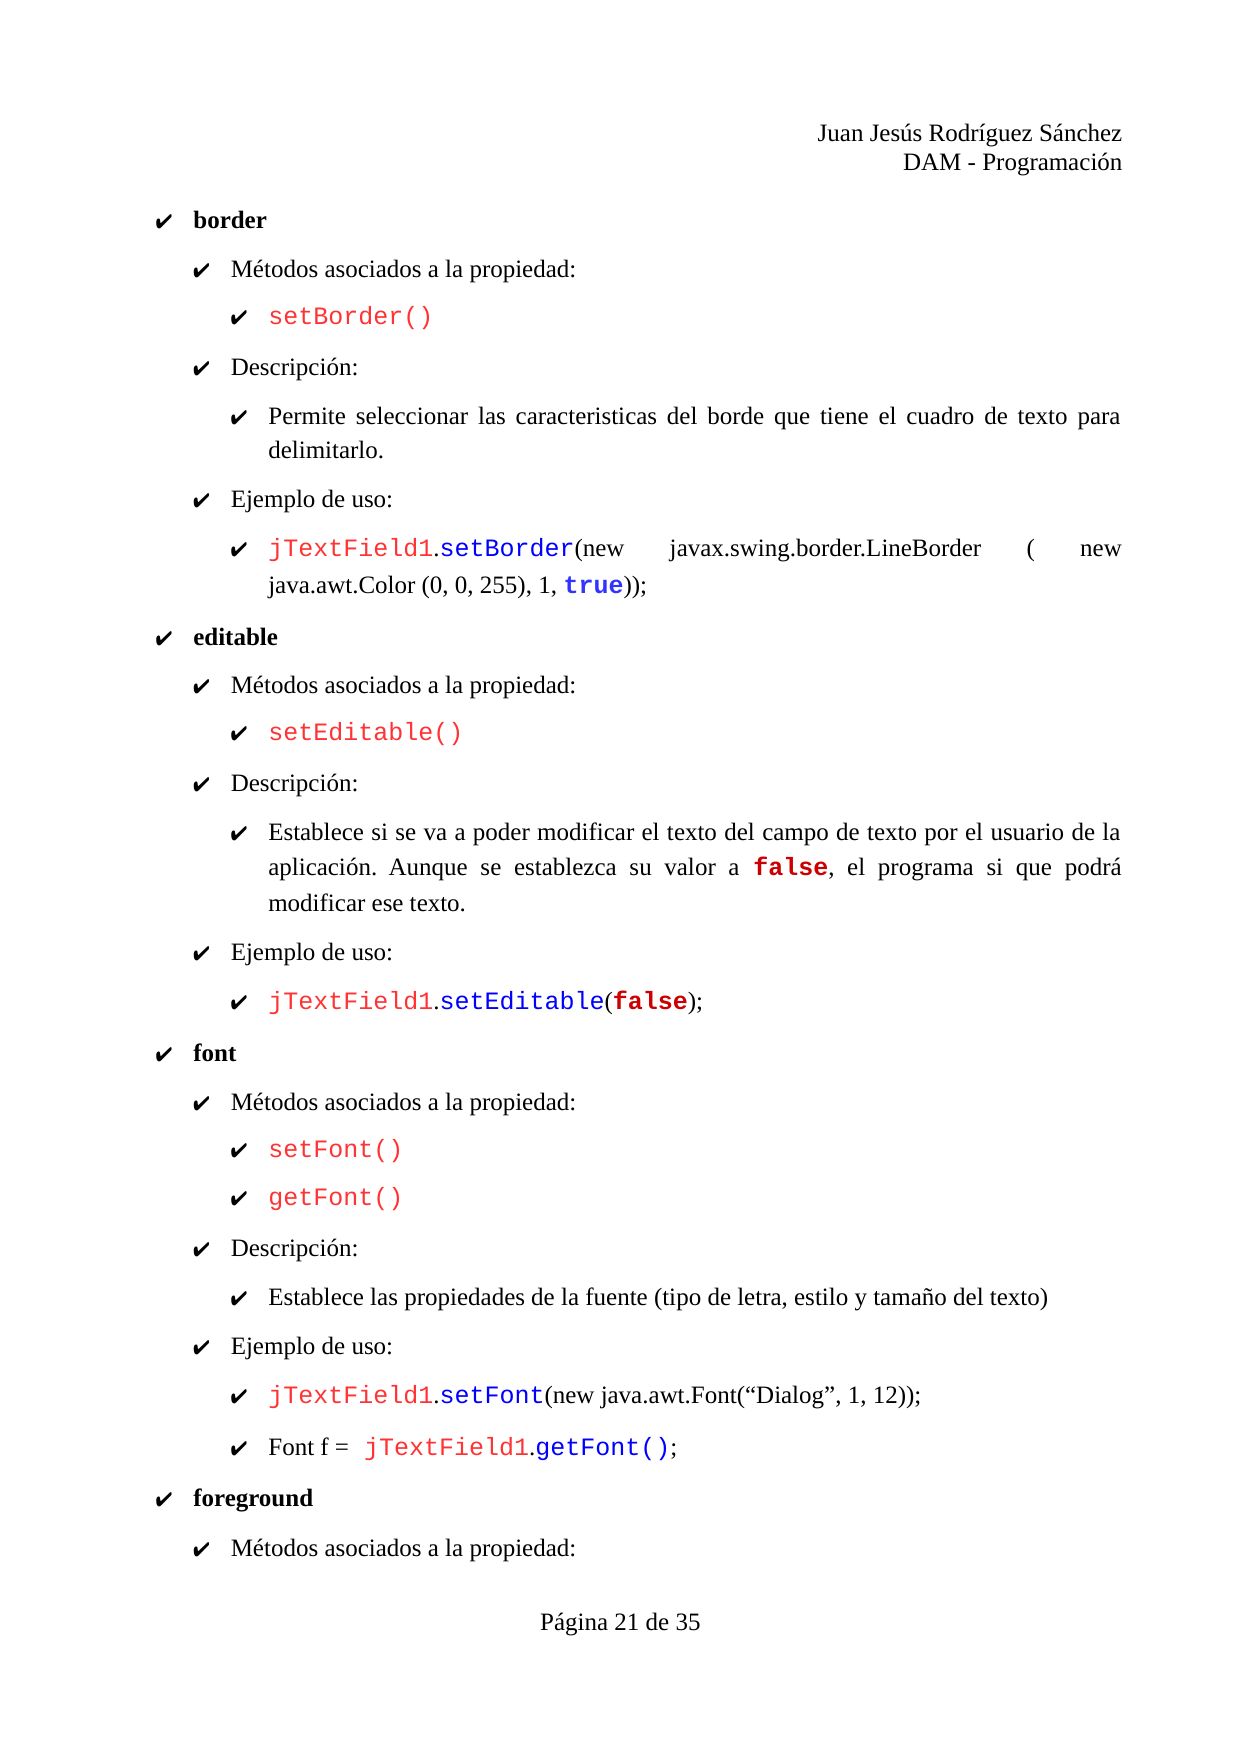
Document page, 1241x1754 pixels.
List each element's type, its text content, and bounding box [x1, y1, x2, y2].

list Ejemplo de uso: [193, 484, 1122, 513]
list jTextField1.setFont(new java.awt.Font(“Dialog”, 1, 12)); [231, 1380, 1122, 1411]
list Establece si se va a poder modificar el texto del campo de texto por el usuario de la aplicación. Aunque se establezca su valor a false, el programa si que podrá modificar ese texto. [231, 817, 1122, 917]
list setEditable() [231, 720, 1122, 748]
list Descripción: [193, 1233, 1122, 1262]
list Descripción: [193, 768, 1122, 797]
list border [156, 205, 1122, 234]
list jTextField1.setBorder(new javax.swing.border.LineBorder ( new java.awt.Color (0, 0, 255), 1, true)); [231, 533, 1122, 601]
list foreground [156, 1483, 1122, 1512]
list getFont() [231, 1185, 1122, 1213]
list Font f = jTextField1.getFont(); [231, 1432, 1122, 1463]
list editable [156, 622, 1122, 650]
list Permite seleccionar las caracteristicas del borde que tiene el cuadro de texto para delimitarlo. [231, 401, 1122, 464]
list Métodos asociados a la propiedad: [193, 1087, 1122, 1116]
list Establece las propiedades de la fuente (tipo de letra, estilo y tamaño del texto) [231, 1282, 1122, 1311]
list Métodos asociados a la propiedad: [193, 671, 1122, 699]
list Ejemplo de uso: [193, 937, 1122, 966]
list Descripción: [193, 352, 1122, 381]
list Métodos asociados a la propiedad: [193, 1533, 1122, 1561]
list setBorder() [231, 303, 1122, 332]
list font [156, 1038, 1122, 1067]
list setFont() [231, 1136, 1122, 1164]
list Ejemplo de uso: [193, 1331, 1122, 1360]
list Métodos asociados a la propiedad: [193, 254, 1122, 283]
list jTextField1.setEditable(false); [231, 986, 1122, 1017]
